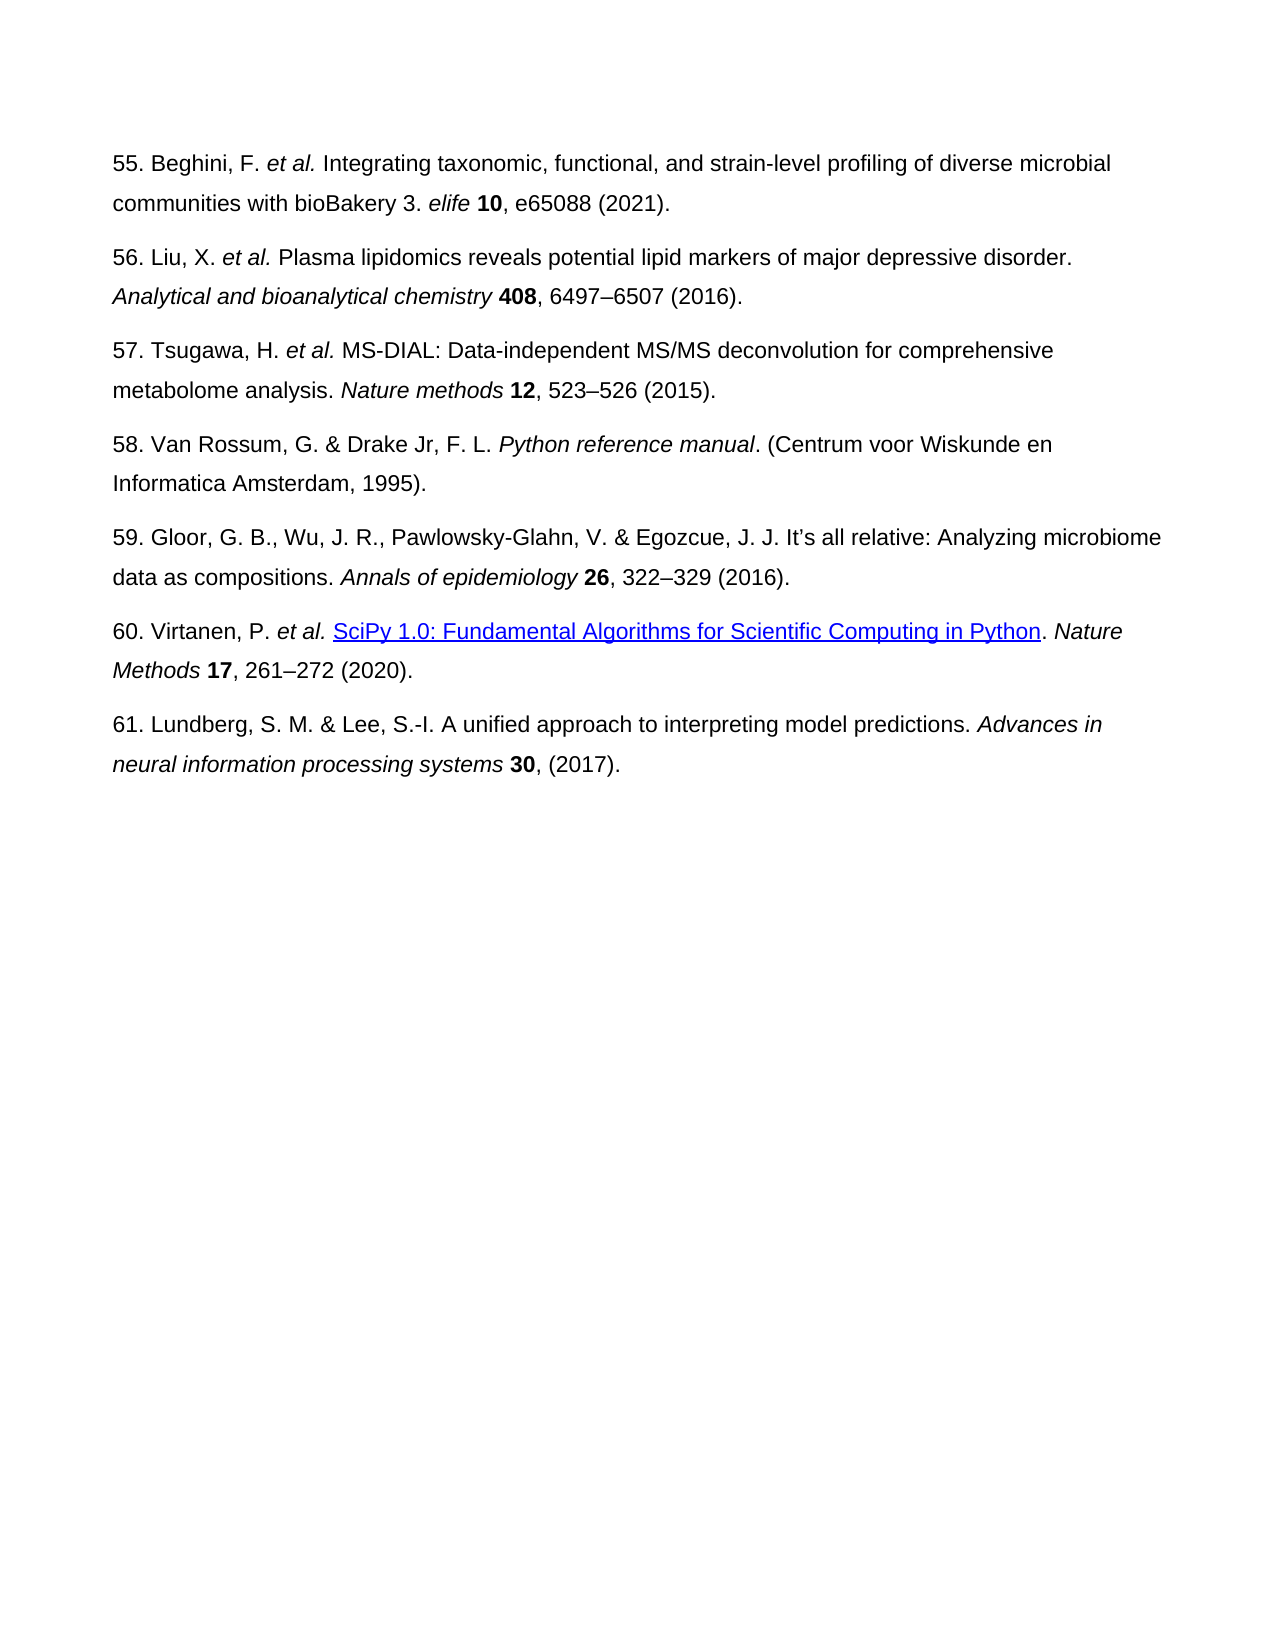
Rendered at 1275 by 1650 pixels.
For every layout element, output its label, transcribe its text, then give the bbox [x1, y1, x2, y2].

text 56. Liu, X. et al. Plasma lipidomics reveals potential lipid markers of major depressive disorder. Analytical and bioanalytical chemistry 408, 6497–6507 (2016). [112, 243, 1162, 309]
text 58. Van Rossum, G. & Drake Jr, F. L. Python reference manual. (Centrum voor Wiskunde en Informatica Amsterdam, 1995). [112, 431, 1162, 496]
text 59. Gloor, G. B., Wu, J. R., Pawlowsky-Glahn, V. & Egozcue, J. J. It’s all relative: Analyzing microbiome data as compositions. Annals of epidemiology 26, 322–329 (2016). [112, 524, 1162, 590]
text 60. Virtanen, P. et al. SciPy 1.0: Fundamental Algorithms for Scientific Computing in Python. Nature Methods 17, 261–272 (2020). [112, 618, 1162, 683]
text 57. Tsugawa, H. et al. MS-DIAL: Data-independent MS/MS deconvolution for comprehensive metabolome analysis. Nature methods 12, 523–526 (2015). [112, 337, 1162, 403]
text 61. Lundberg, S. M. & Lee, S.-I. A unified approach to interpreting model predictions. Advances in neural information processing systems 30, (2017). [112, 711, 1162, 777]
text 55. Beghini, F. et al. Integrating taxonomic, functional, and strain-level profiling of diverse microbial communities with bioBakery 3. elife 10, e65088 (2021). [112, 150, 1162, 216]
